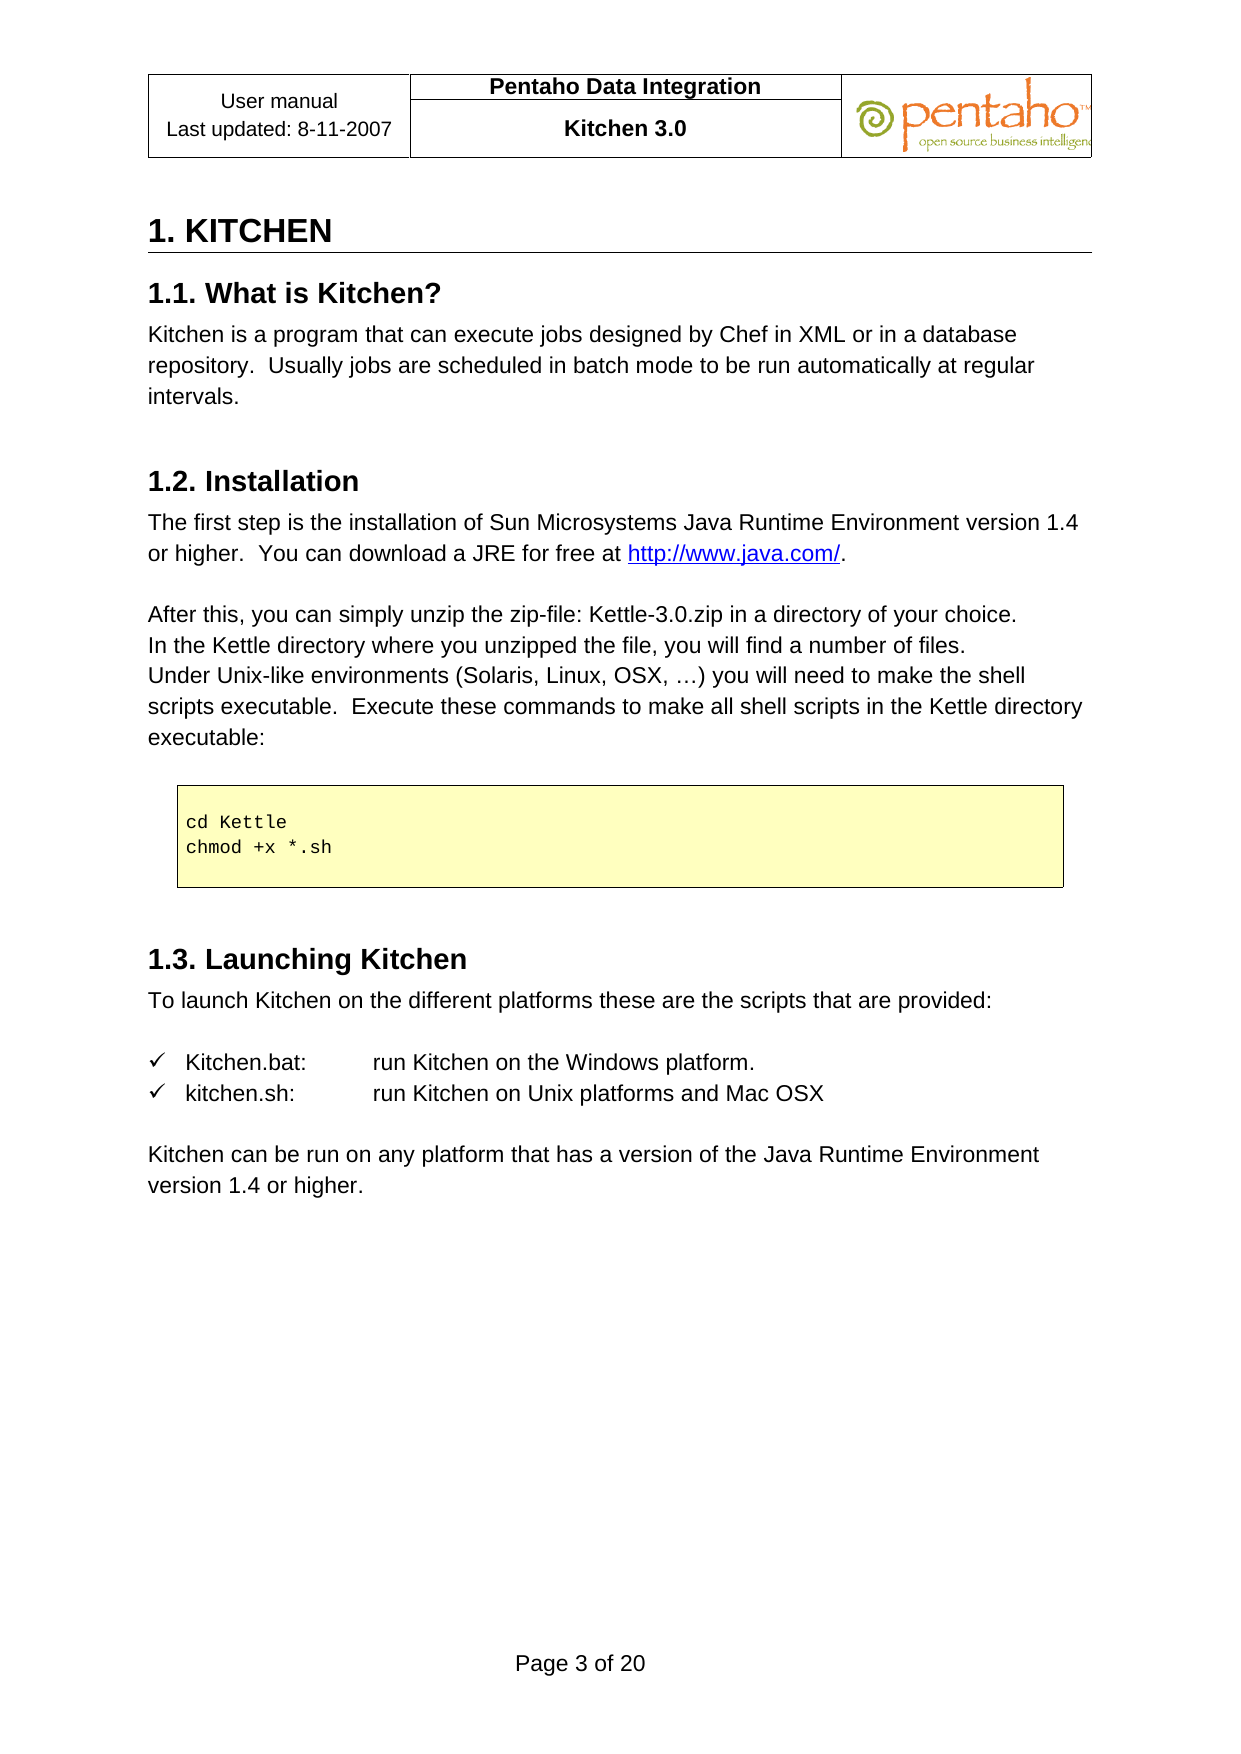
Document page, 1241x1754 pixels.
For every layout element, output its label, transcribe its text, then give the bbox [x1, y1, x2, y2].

text chmod +x *.sh [178, 836, 1063, 860]
text Kitchen can be run on any platform that has a version of the Java Runtime Environment version 1.4 or higher. [148, 1142, 1092, 1198]
list Kitchen.bat: run Kitchen on the Windows platform. [148, 1049, 1092, 1075]
text Under Unix-like environments (Solaris, Linux, OSX, …) you will need to make the shell scripts executable. Execute these commands to make all shell scripts in the Kettle directory executable: [148, 663, 1092, 750]
subtitle What is Kitchen? [148, 277, 1092, 310]
subtitle Kitchen [148, 213, 1092, 252]
text cd Kettle [178, 811, 1063, 834]
text After this, you can simply unzip the zip-file: Kettle-3.0.zip in a directory of your choice. [148, 602, 1092, 627]
subtitle Installation [148, 464, 1092, 497]
list kitchen.sh: run Kitchen on Unix platforms and Mac OSX [148, 1080, 1092, 1106]
text In the Kettle directory where you unzipped the file, you will find a number of files. [148, 632, 1092, 658]
text The first step is the installation of Sun Microsystems Java Runtime Environment version 1.4 or higher. You can download a JRE for free at http://www.java.com/. [148, 510, 1092, 566]
text Kitchen is a program that can execute jobs designed by Chef in XML or in a database repository. Usually jobs are scheduled in batch mode to be run automatically at regular intervals. [148, 322, 1092, 409]
text To launch Kitchen on the different platforms these are the scripts that are provided: [148, 988, 1092, 1014]
subtitle Launching Kitchen [148, 943, 1092, 976]
